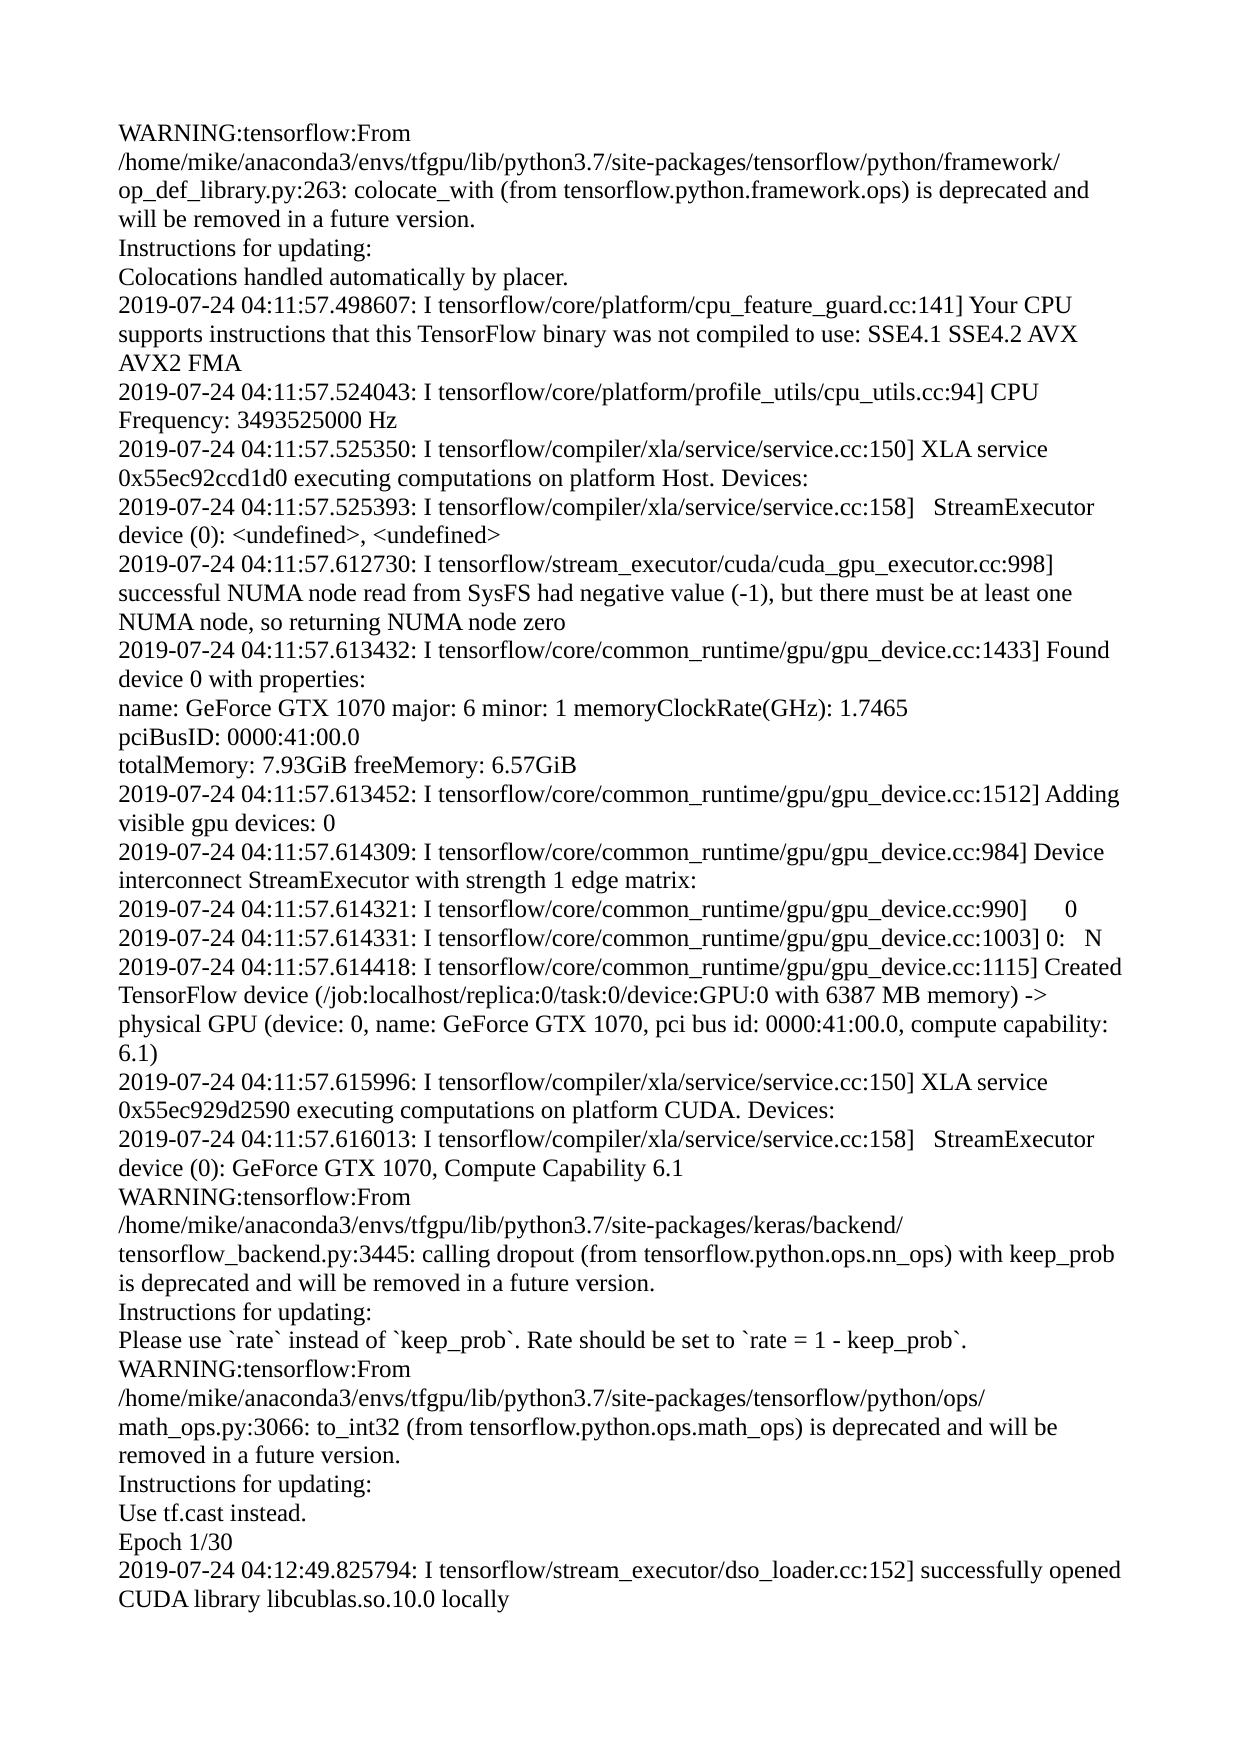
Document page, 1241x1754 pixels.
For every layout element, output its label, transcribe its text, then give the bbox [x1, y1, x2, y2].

text Instructions for updating: [118, 1297, 1122, 1326]
text 2019-07-24 04:11:57.614418: I tensorflow/core/common_runtime/gpu/gpu_device.cc:1115] Created TensorFlow device (/job:localhost/replica:0/task:0/device:GPU:0 with 6387 MB memory) -> physical GPU (device: 0, name: GeForce GTX 1070, pci bus id: 0000:41:00.0, compute capability: 6.1) [118, 952, 1122, 1067]
text 2019-07-24 04:11:57.615996: I tensorflow/compiler/xla/service/service.cc:150] XLA service 0x55ec929d2590 executing computations on platform CUDA. Devices: [118, 1067, 1122, 1124]
text 2019-07-24 04:11:57.616013: I tensorflow/compiler/xla/service/service.cc:158] StreamExecutor device (0): GeForce GTX 1070, Compute Capability 6.1 [118, 1124, 1122, 1182]
text 2019-07-24 04:11:57.613432: I tensorflow/core/common_runtime/gpu/gpu_device.cc:1433] Found device 0 with properties: [118, 636, 1122, 693]
text 2019-07-24 04:11:57.525350: I tensorflow/compiler/xla/service/service.cc:150] XLA service 0x55ec92ccd1d0 executing computations on platform Host. Devices: [118, 434, 1122, 492]
text Instructions for updating: [118, 233, 1122, 262]
text Use tf.cast instead. [118, 1498, 1122, 1527]
text 2019-07-24 04:11:57.525393: I tensorflow/compiler/xla/service/service.cc:158] StreamExecutor device (0): <undefined>, <undefined> [118, 492, 1122, 549]
text 2019-07-24 04:12:49.825794: I tensorflow/stream_executor/dso_loader.cc:152] successfully opened CUDA library libcublas.so.10.0 locally [118, 1556, 1122, 1613]
text Please use `rate` instead of `keep_prob`. Rate should be set to `rate = 1 - keep_prob`. [118, 1326, 1122, 1354]
text WARNING:tensorflow:From /home/mike/anaconda3/envs/tfgpu/lib/python3.7/site-packages/keras/backend/tensorflow_backend.py:3445: calling dropout (from tensorflow.python.ops.nn_ops) with keep_prob is deprecated and will be removed in a future version. [118, 1182, 1122, 1297]
text totalMemory: 7.93GiB freeMemory: 6.57GiB [118, 751, 1122, 779]
text 2019-07-24 04:11:57.614309: I tensorflow/core/common_runtime/gpu/gpu_device.cc:984] Device interconnect StreamExecutor with strength 1 edge matrix: [118, 837, 1122, 894]
text 2019-07-24 04:11:57.614321: I tensorflow/core/common_runtime/gpu/gpu_device.cc:990] 0 [118, 894, 1122, 923]
text 2019-07-24 04:11:57.498607: I tensorflow/core/platform/cpu_feature_guard.cc:141] Your CPU supports instructions that this TensorFlow binary was not compiled to use: SSE4.1 SSE4.2 AVX AVX2 FMA [118, 291, 1122, 377]
text Instructions for updating: [118, 1469, 1122, 1498]
text pciBusID: 0000:41:00.0 [118, 722, 1122, 751]
text Epoch 1/30 [118, 1527, 1122, 1556]
text Colocations handled automatically by placer. [118, 262, 1122, 291]
text WARNING:tensorflow:From /home/mike/anaconda3/envs/tfgpu/lib/python3.7/site-packages/tensorflow/python/ops/math_ops.py:3066: to_int32 (from tensorflow.python.ops.math_ops) is deprecated and will be removed in a future version. [118, 1354, 1122, 1469]
text 2019-07-24 04:11:57.613452: I tensorflow/core/common_runtime/gpu/gpu_device.cc:1512] Adding visible gpu devices: 0 [118, 779, 1122, 837]
text WARNING:tensorflow:From /home/mike/anaconda3/envs/tfgpu/lib/python3.7/site-packages/tensorflow/python/framework/op_def_library.py:263: colocate_with (from tensorflow.python.framework.ops) is deprecated and will be removed in a future version. [118, 118, 1122, 233]
text 2019-07-24 04:11:57.612730: I tensorflow/stream_executor/cuda/cuda_gpu_executor.cc:998] successful NUMA node read from SysFS had negative value (-1), but there must be at least one NUMA node, so returning NUMA node zero [118, 549, 1122, 636]
text 2019-07-24 04:11:57.524043: I tensorflow/core/platform/profile_utils/cpu_utils.cc:94] CPU Frequency: 3493525000 Hz [118, 377, 1122, 434]
text name: GeForce GTX 1070 major: 6 minor: 1 memoryClockRate(GHz): 1.7465 [118, 693, 1122, 722]
text 2019-07-24 04:11:57.614331: I tensorflow/core/common_runtime/gpu/gpu_device.cc:1003] 0: N [118, 923, 1122, 952]
